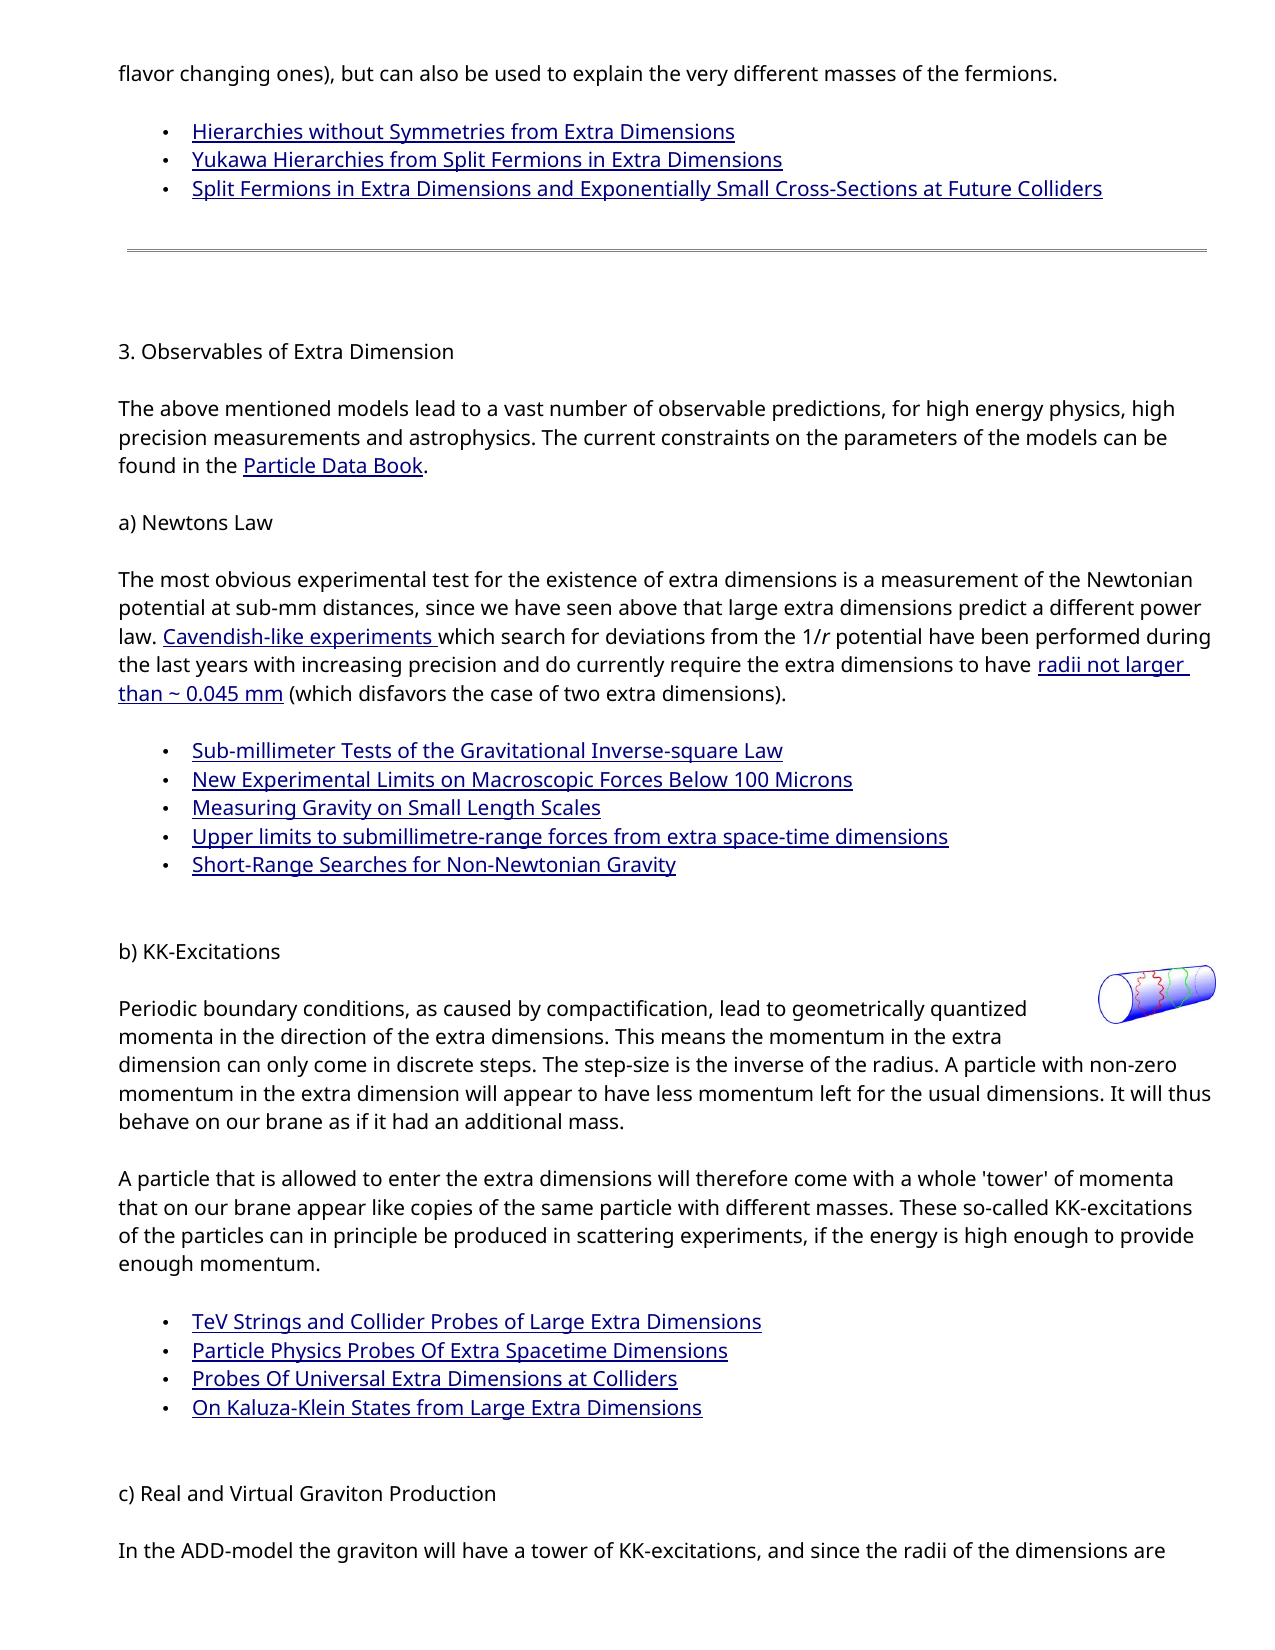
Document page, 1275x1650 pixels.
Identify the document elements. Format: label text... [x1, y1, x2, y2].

text 3. Observables of Extra Dimension The above mentioned models lead to a vast number of observable predictions, for high energy physics, high precision measurements and astrophysics. The current constraints on the parameters of the models can be found in the Particle Data Book. a) Newtons Law The most obvious experimental test for the existence of extra dimensions is a measurement of the Newtonian potential at sub-mm distances, since we have seen above that large extra dimensions predict a different power law. Cavendish-like experiments which search for deviations from the 1/r potential have been performed during the last years with increasing precision and do currently require the extra dimensions to have radii not larger than ~ 0.045 mm (which disfavors the case of two extra dimensions). [118, 281, 1216, 707]
list Hierarchies without Symmetries from Extra Dimensions [162, 117, 1216, 145]
list Upper limits to submillimetre-range forces from extra space-time dimensions [162, 822, 1216, 850]
list TeV Strings and Collider Probes of Large Extra Dimensions [162, 1307, 1216, 1336]
text c) Real and Virtual Graviton Production In the ADD-model the graviton will have a tower of KK-excitations, and since the radii of the dimensions are [118, 1451, 1216, 1564]
list Split Fermions in Extra Dimensions and Exponentially Small Cross-Sections at Future Colliders [162, 174, 1216, 202]
list Measuring Gravity on Small Length Scales [162, 793, 1216, 822]
list Particle Physics Probes Of Extra Spacetime Dimensions [162, 1336, 1216, 1364]
text b) KK-Excitations Periodic boundary conditions, as caused by compactification, lead to geometrically quantized momenta in the direction of the extra dimensions. This means the momentum in the extra dimension can only come in discrete steps. The step-size is the inverse of the radius. A particle with non-zero momentum in the extra dimension will appear to have less momentum left for the usual dimensions. It will thus behave on our brane as if it had an additional mass. A particle that is allowed to enter the extra dimensions will therefore come with a whole 'tower' of momenta that on our brane appear like copies of the same particle with different masses. These so-called KK-excitations of the particles can in principle be produced in scattering experiments, if the energy is high enough to provide enough momentum. [118, 908, 1216, 1278]
text flavor changing ones), but can also be used to explain the very different masses of the fermions. [118, 59, 1216, 87]
list Short-Range Searches for Non-Newtonian Gravity [162, 850, 1216, 879]
list On Kaluza-Klein States from Large Extra Dimensions [162, 1393, 1216, 1421]
picture [1098, 965, 1216, 1024]
list Probes Of Universal Extra Dimensions at Colliders [162, 1364, 1216, 1393]
list New Experimental Limits on Macroscopic Forces Below 100 Microns [162, 765, 1216, 793]
list Yukawa Hierarchies from Split Fermions in Extra Dimensions [162, 145, 1216, 174]
list Sub-millimeter Tests of the Gravitational Inverse-square Law [162, 737, 1216, 765]
